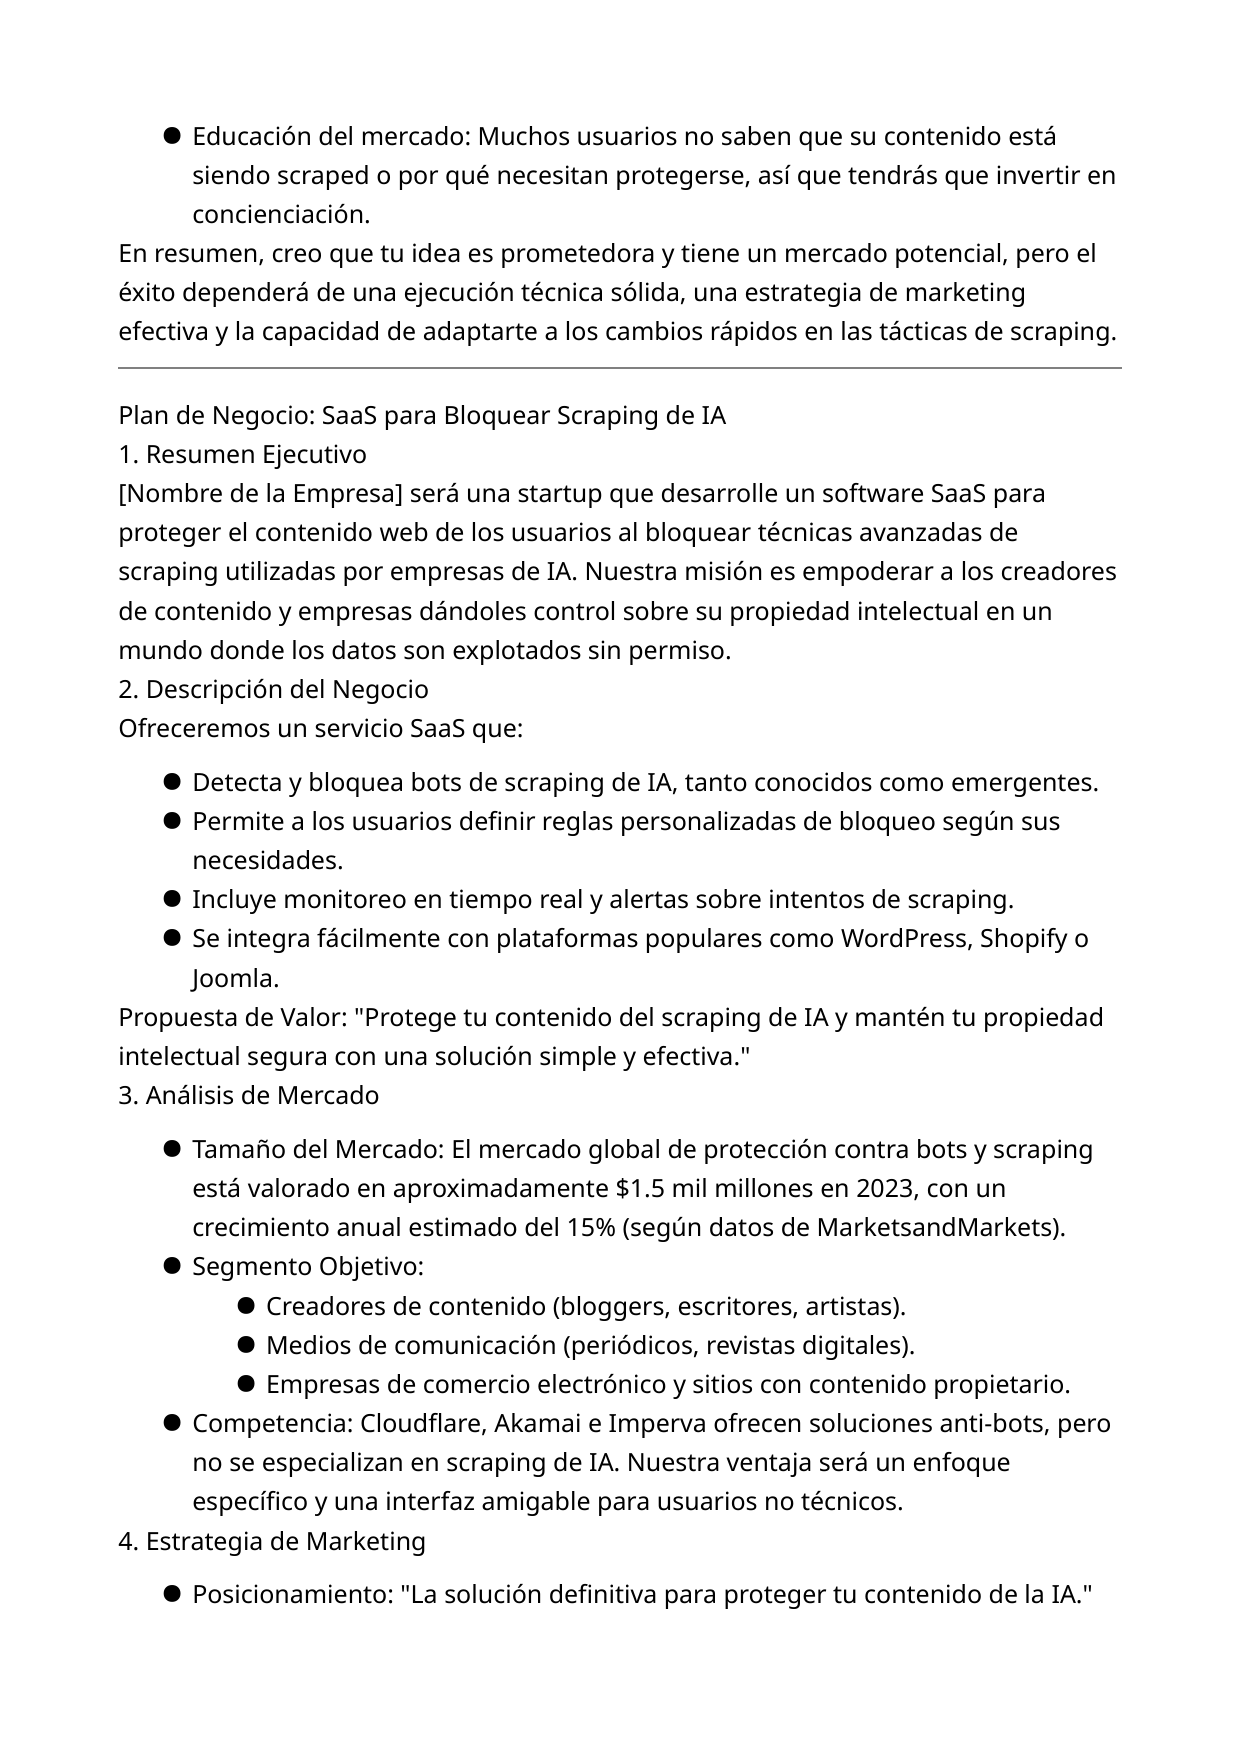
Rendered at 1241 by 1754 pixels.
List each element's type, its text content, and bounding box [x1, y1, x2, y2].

text 3. Análisis de Mercado [118, 1078, 1122, 1112]
list Competencia: Cloudflare, Akamai e Imperva ofrecen soluciones anti-bots, pero no se especializan en scraping de IA. Nuestra ventaja será un enfoque específico y una interfaz amigable para usuarios no técnicos. [162, 1406, 1122, 1518]
text Ofreceremos un servicio SaaS que: [118, 711, 1122, 745]
list Se integra fácilmente con plataformas populares como WordPress, Shopify o Joomla. [162, 921, 1122, 994]
text 4. Estrategia de Marketing [118, 1523, 1122, 1557]
text 2. Descripción del Negocio [118, 672, 1122, 706]
text 1. Resumen Ejecutivo [118, 437, 1122, 471]
list Permite a los usuarios definir reglas personalizadas de bloqueo según sus necesidades. [162, 804, 1122, 877]
text [Nombre de la Empresa] será una startup que desarrolle un software SaaS para proteger el contenido web de los usuarios al bloquear técnicas avanzadas de scraping utilizadas por empresas de IA. Nuestra misión es empoderar a los creadores de contenido y empresas dándoles control sobre su propiedad intelectual en un mundo donde los datos son explotados sin permiso. [118, 476, 1122, 666]
list Creadores de contenido (bloggers, escritores, artistas). [236, 1288, 1122, 1322]
list Incluye monitoreo en tiempo real y alertas sobre intentos de scraping. [162, 882, 1122, 916]
text Plan de Negocio: SaaS para Bloquear Scraping de IA [118, 397, 1122, 431]
list Segmento Objetivo: [162, 1249, 1122, 1283]
list Educación del mercado: Muchos usuarios no saben que su contenido está siendo scraped o por qué necesitan protegerse, así que tendrás que invertir en concienciación. [162, 118, 1122, 231]
list Detecta y bloquea bots de scraping de IA, tanto conocidos como emergentes. [162, 764, 1122, 798]
text Propuesta de Valor: "Protege tu contenido del scraping de IA y mantén tu propiedad intelectual segura con una solución simple y efectiva." [118, 999, 1122, 1073]
list Tamaño del Mercado: El mercado global de protección contra bots y scraping está valorado en aproximadamente $1.5 mil millones en 2023, con un crecimiento anual estimado del 15% (según datos de MarketsandMarkets). [162, 1132, 1122, 1244]
list Medios de comunicación (periódicos, revistas digitales). [236, 1327, 1122, 1361]
list Empresas de comercio electrónico y sitios con contenido propietario. [236, 1367, 1122, 1401]
list Posicionamiento: "La solución definitiva para proteger tu contenido de la IA." [162, 1577, 1122, 1611]
text En resumen, creo que tu idea es prometedora y tiene un mercado potencial, pero el éxito dependerá de una ejecución técnica sólida, una estrategia de marketing efectiva y la capacidad de adaptarte a los cambios rápidos en las tácticas de scraping. [118, 236, 1122, 348]
